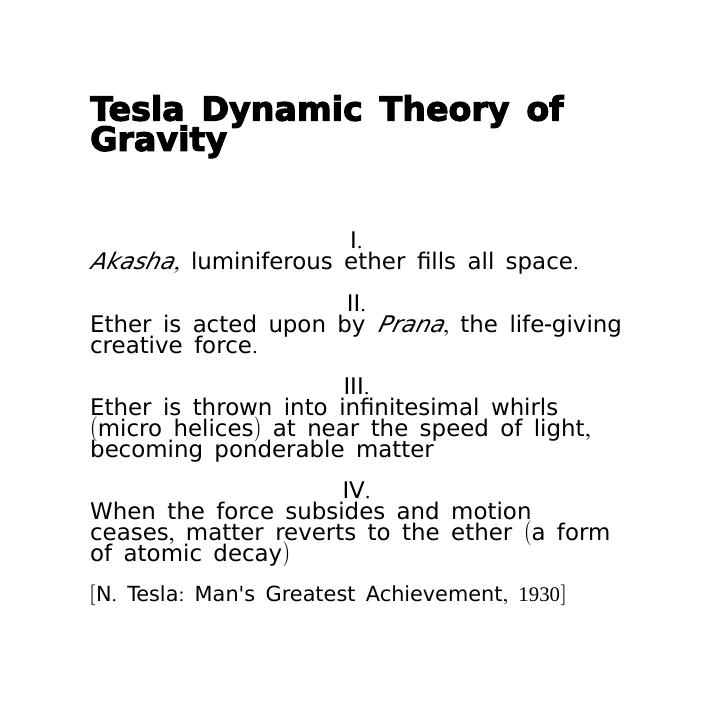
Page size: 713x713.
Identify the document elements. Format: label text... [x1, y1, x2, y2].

subtitle Tesla Dynamic Theory of Gravity [90, 97, 622, 158]
text [N. Tesla: Man's Greatest Achievement, 1930] [90, 587, 622, 606]
text Akasha, luminiferous ether fills all space. [90, 254, 622, 275]
text I. [90, 233, 622, 254]
text II. [90, 296, 622, 316]
text IV. [90, 483, 622, 504]
text Ether is acted upon by Prana, the life-giving creative force. [90, 316, 622, 358]
text When the force subsides and motion ceases, matter reverts to the ether (a form of atomic decay) [90, 504, 622, 566]
text III. [90, 379, 622, 400]
text Ether is thrown into infinitesimal whirls (micro helices) at near the speed of light, becoming ponderable matter [90, 400, 622, 462]
